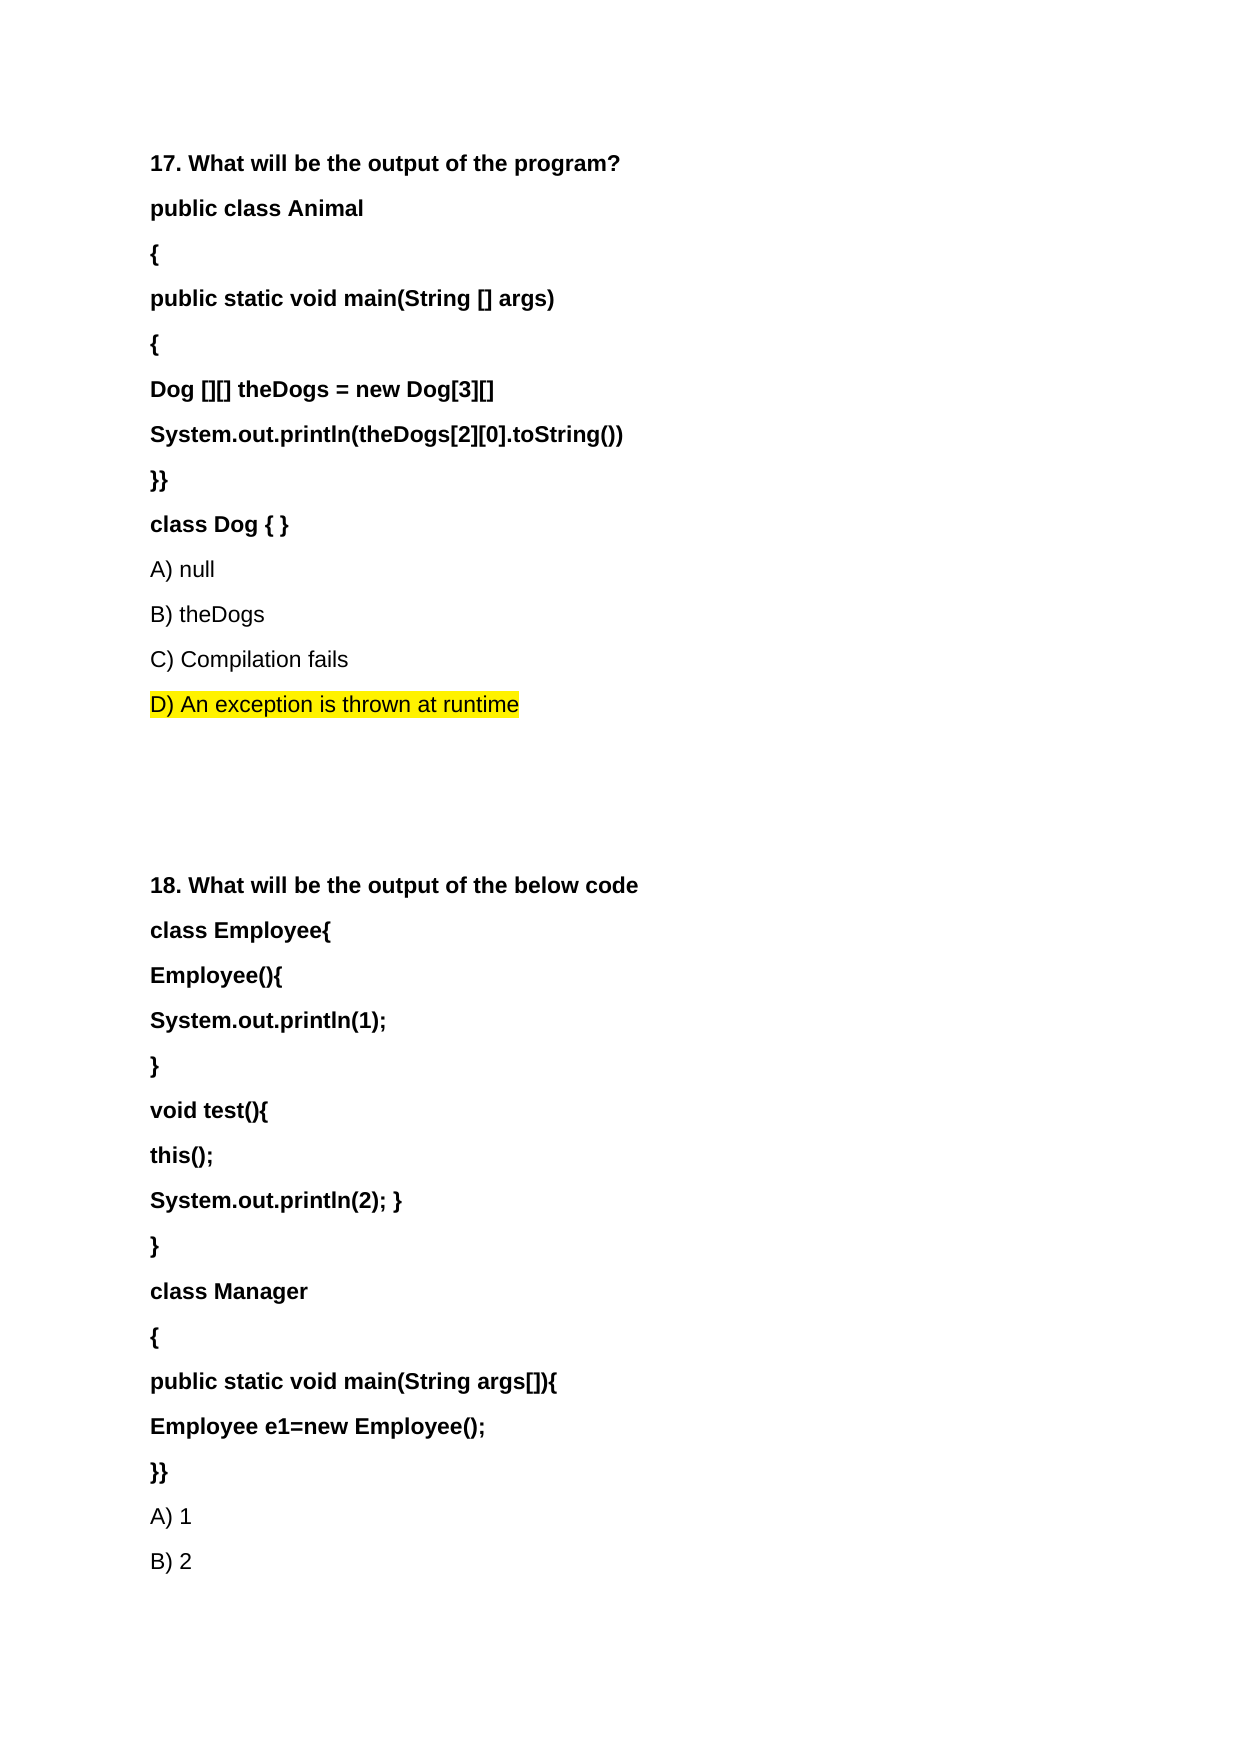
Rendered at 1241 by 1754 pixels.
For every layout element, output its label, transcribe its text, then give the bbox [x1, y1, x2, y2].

text A) 1 [150, 1503, 1090, 1529]
text C) Compilation fails [150, 646, 1090, 672]
text public static void main(String args[]){ [150, 1368, 1090, 1394]
text D) An exception is thrown at runtime [150, 691, 1090, 718]
text Dog [][] theDogs = new Dog[3][] [150, 376, 1090, 402]
text { [150, 240, 1090, 267]
text void test(){ [150, 1097, 1090, 1123]
text B) 2 [150, 1548, 1090, 1574]
text { [150, 330, 1090, 357]
text }} [150, 1458, 1090, 1484]
text System.out.println(2); } [150, 1187, 1090, 1214]
text class Employee{ [150, 917, 1090, 943]
text 18. What will be the output of the below code [150, 872, 1090, 898]
text class Manager [150, 1278, 1090, 1304]
text public static void main(String [] args) [150, 285, 1090, 312]
text System.out.println(1); [150, 1007, 1090, 1033]
text A) null [150, 556, 1090, 582]
text } [150, 1052, 1090, 1078]
text class Dog { } [150, 511, 1090, 537]
text System.out.println(theDogs[2][0].toString()) [150, 421, 1090, 447]
text Employee(){ [150, 962, 1090, 988]
text public class Animal [150, 195, 1090, 221]
text }} [150, 466, 1090, 492]
text } [150, 1232, 1090, 1259]
text this(); [150, 1142, 1090, 1169]
text 17. What will be the output of the program? [150, 150, 1090, 176]
text Employee e1=new Employee(); [150, 1413, 1090, 1439]
text B) theDogs [150, 601, 1090, 627]
text { [150, 1323, 1090, 1349]
